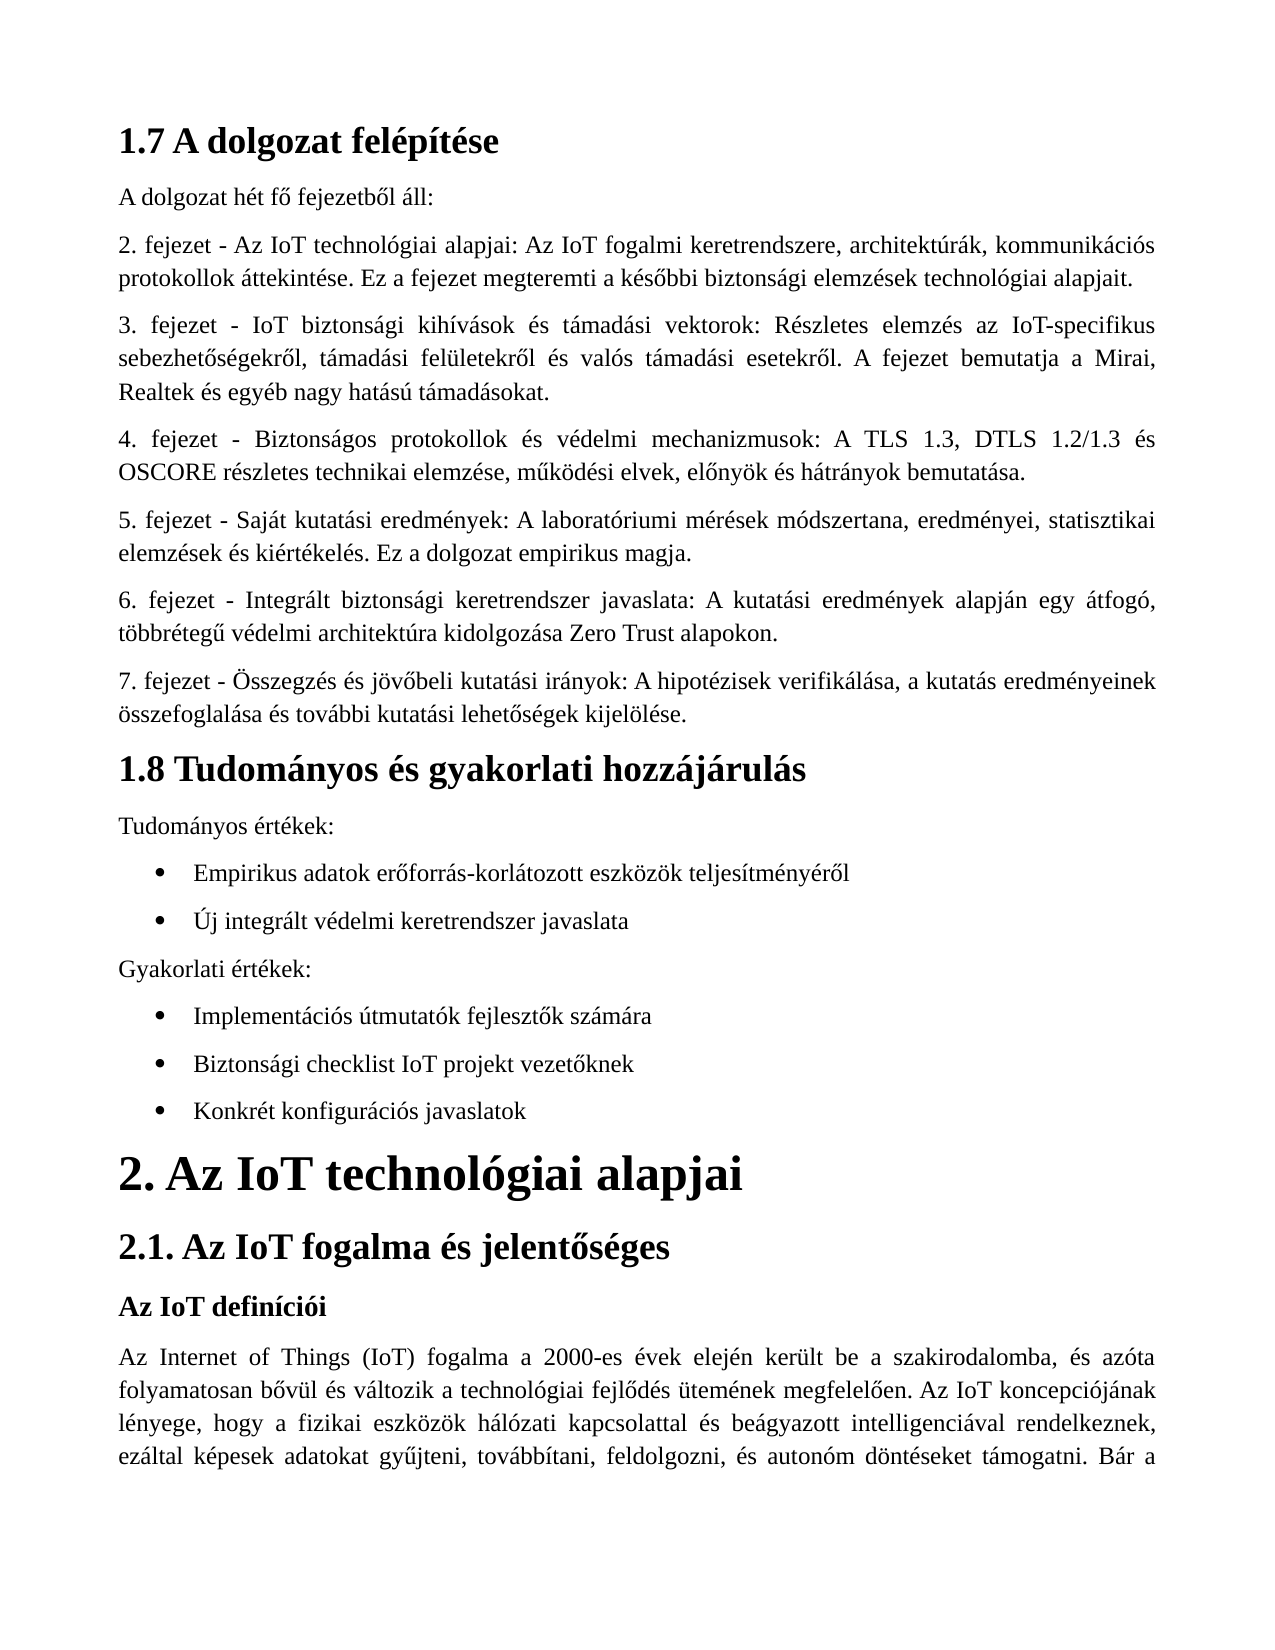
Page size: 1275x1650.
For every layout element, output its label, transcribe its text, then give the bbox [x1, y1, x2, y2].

list Konkrét konfigurációs javaslatok [156, 1096, 1157, 1125]
text A dolgozat hét fő fejezetből áll: [118, 182, 1157, 211]
text 1.8 Tudományos és gyakorlati hozzájárulás [118, 747, 1157, 790]
list Új integrált védelmi keretrendszer javaslata [156, 906, 1157, 935]
text Az Internet of Things (IoT) fogalma a 2000-es évek elején került be a szakirodalomba, és azóta folyamatosan bővül és változik a technológiai fejlődés ütemének megfelelően. Az IoT koncepciójának lényege, hogy a fizikai eszközök hálózati kapcsolattal és beágyazott intelligenciával rendelkeznek, ezáltal képesek adatokat gyűjteni, továbbítani, feldolgozni, és autonóm döntéseket támogatni. Bár a [118, 1342, 1157, 1470]
list Implementációs útmutatók fejlesztők számára [156, 1001, 1157, 1030]
subtitle 3. fejezet - IoT biztonsági kihívások és támadási vektorok: Részletes elemzés az IoT-specifikus sebezhetőségekről, támadási felületekről és valós támadási esetekről. A fejezet bemutatja a Mirai, Realtek és egyéb nagy hatású támadásokat. [118, 311, 1157, 405]
list Empirikus adatok erőforrás-korlátozott eszközök teljesítményéről [156, 858, 1157, 887]
subtitle 7. fejezet - Összegzés és jövőbeli kutatási irányok: A hipotézisek verifikálása, a kutatás eredményeinek összefoglalása és további kutatási lehetőségek kijelölése. [118, 666, 1157, 728]
subtitle 2. Az IoT technológiai alapjai [118, 1144, 1157, 1202]
subtitle 2. fejezet - Az IoT technológiai alapjai: Az IoT fogalmi keretrendszere, architektúrák, kommunikációs protokollok áttekintése. Ez a fejezet megteremti a későbbi biztonsági elemzések technológiai alapjait. [118, 230, 1157, 292]
text 1.7 A dolgozat felépítése [118, 118, 1157, 161]
text Tudományos értékek: [118, 811, 1157, 839]
subtitle 4. fejezet - Biztonságos protokollok és védelmi mechanizmusok: A TLS 1.3, DTLS 1.2/1.3 és OSCORE részletes technikai elemzése, működési elvek, előnyök és hátrányok bemutatása. [118, 424, 1157, 486]
list Biztonsági checklist IoT projekt vezetőknek [156, 1049, 1157, 1078]
subtitle 2.1. Az IoT fogalma és jelentőséges [118, 1225, 1157, 1268]
subtitle Az IoT definíciói [118, 1289, 1157, 1322]
text Gyakorlati értékek: [118, 954, 1157, 982]
subtitle 5. fejezet - Saját kutatási eredmények: A laboratóriumi mérések módszertana, eredményei, statisztikai elemzések és kiértékelés. Ez a dolgozat empirikus magja. [118, 505, 1157, 567]
subtitle 6. fejezet - Integrált biztonsági keretrendszer javaslata: A kutatási eredmények alapján egy átfogó, többrétegű védelmi architektúra kidolgozása Zero Trust alapokon. [118, 585, 1157, 647]
